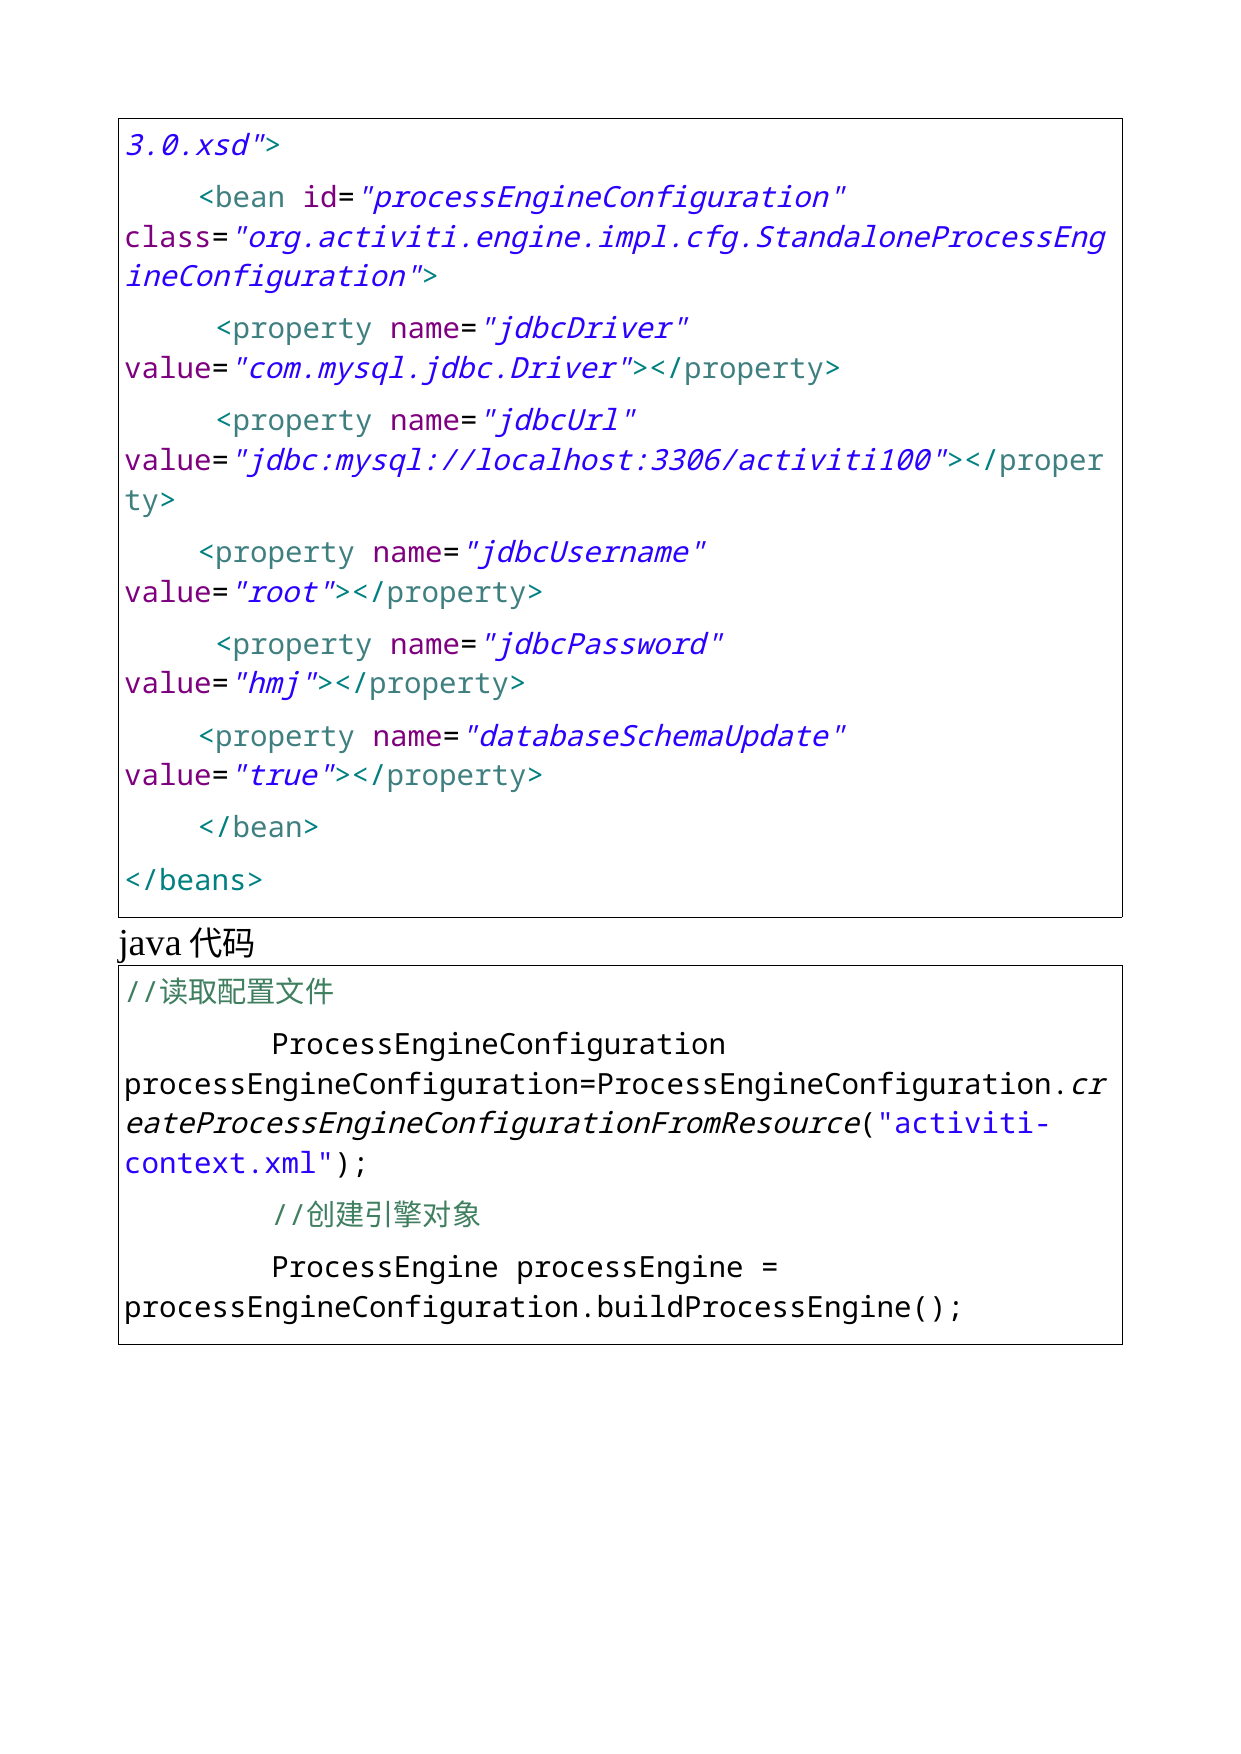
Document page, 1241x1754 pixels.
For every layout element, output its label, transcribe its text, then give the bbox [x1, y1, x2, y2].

text java代码 [118, 918, 1122, 965]
table_header //读取配置文件 ProcessEngineConfiguration processEngineConfiguration=ProcessEngineConfiguration.createProcessEngineConfigurationFromResource("activiti-context.xml"); //创建引擎对象 ProcessEngine processEngine = processEngineConfiguration.buildProcessEngine(); [119, 966, 1122, 1344]
table_header 3.0.xsd"> <bean id="processEngineConfiguration" class="org.activiti.engine.impl.cfg.StandaloneProcessEngineConfiguration"> <property name="jdbcDriver" value="com.mysql.jdbc.Driver"></property> <property name="jdbcUrl" value="jdbc:mysql://localhost:3306/activiti100"></property> <property name="jdbcUsername" value="root"></property> <property name="jdbcPassword" value="hmj"></property> <property name="databaseSchemaUpdate" value="true"></property> </bean> </beans> [119, 119, 1122, 917]
